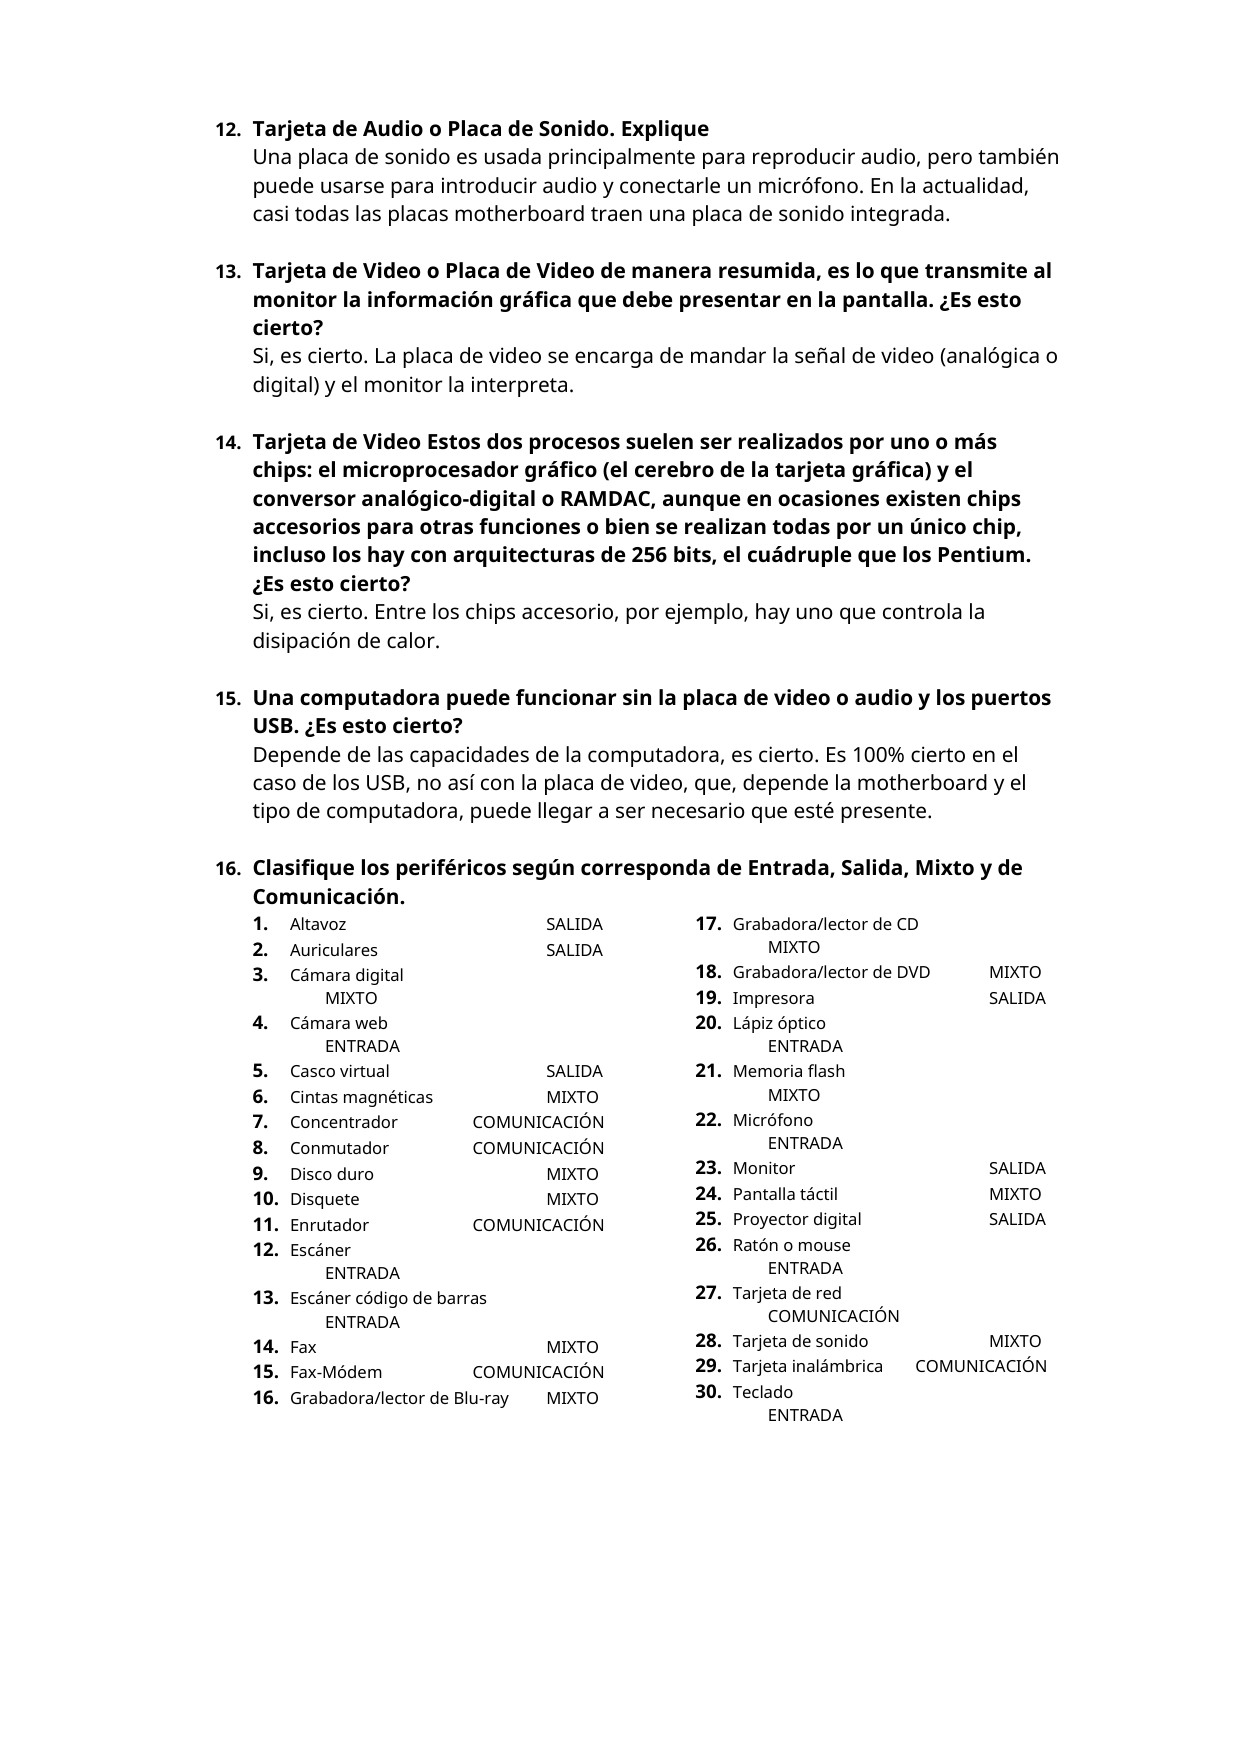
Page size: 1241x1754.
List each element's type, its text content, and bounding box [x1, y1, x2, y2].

list Tarjeta de Video Estos dos procesos suelen ser realizados por uno o más chips: el microprocesador gráfico (el cerebro de la tarjeta gráfica) y el conversor analógico-digital o RAMDAC, aunque en ocasiones existen chips accesorios para otras funciones o bien se realizan todas por un único chip, incluso los hay con arquitecturas de 256 bits, el cuádruple que los Pentium. ¿Es esto cierto? Si, es cierto. Entre los chips accesorio, por ejemplo, hay uno que controla la disipación de calor. [215, 427, 1063, 683]
list Clasifique los periféricos según corresponda de Entrada, Salida, Mixto y de Comunicación. [215, 853, 1063, 910]
list Tarjeta de Audio o Placa de Sonido. Explique Una placa de sonido es usada principalmente para reproducir audio, pero también puede usarse para introducir audio y conectarle un micrófono. En la actualidad, casi todas las placas motherboard traen una placa de sonido integrada. [215, 114, 1063, 256]
list Casco virtual SALIDA [252, 1058, 620, 1083]
list Una computadora puede funcionar sin la placa de video o audio y los puertos USB. ¿Es esto cierto? Depende de las capacidades de la computadora, es cierto. Es 100% cierto en el caso de los USB, no así con la placa de video, que, depende la motherboard y el tipo de computadora, puede llegar a ser necesario que esté presente. [215, 683, 1063, 853]
list Cintas magnéticas MIXTO [252, 1083, 620, 1109]
list Tarjeta de Video o Placa de Video de manera resumida, es lo que transmite al monitor la información gráfica que debe presentar en la pantalla. ¿Es esto cierto? Si, es cierto. La placa de video se encarga de mandar la señal de video (analógica o digital) y el monitor la interpreta. [215, 256, 1063, 427]
list Cámara digital MIXTO [252, 961, 620, 1009]
list Disquete MIXTO [252, 1185, 620, 1211]
list Escáner código de barras ENTRADA [252, 1285, 620, 1333]
list Concentrador COMUNICACIÓN [252, 1109, 620, 1134]
list Memoria flash MIXTO [695, 1058, 1063, 1106]
list Monitor SALIDA [695, 1154, 1063, 1180]
list Auriculares SALIDA [252, 936, 620, 961]
list Ratón o mouse ENTRADA [695, 1231, 1063, 1279]
list Escáner ENTRADA [252, 1236, 620, 1285]
list Cámara web ENTRADA [252, 1009, 620, 1058]
list Fax MIXTO [252, 1333, 620, 1358]
list Tarjeta de red COMUNICACIÓN [695, 1279, 1063, 1327]
list Impresora SALIDA [695, 984, 1063, 1009]
list Grabadora/lector de CD MIXTO [695, 910, 1063, 958]
list Tarjeta inalámbrica COMUNICACIÓN [695, 1353, 1063, 1378]
list Proyector digital SALIDA [695, 1205, 1063, 1231]
list Grabadora/lector de Blu-ray MIXTO [252, 1384, 620, 1409]
list Disco duro MIXTO [252, 1160, 620, 1185]
list Conmutador COMUNICACIÓN [252, 1134, 620, 1160]
list Altavoz SALIDA [252, 910, 620, 936]
list Grabadora/lector de DVD MIXTO [695, 958, 1063, 984]
list Tarjeta de sonido MIXTO [695, 1327, 1063, 1353]
list Enrutador COMUNICACIÓN [252, 1211, 620, 1236]
list Teclado ENTRADA [695, 1378, 1063, 1427]
list Lápiz óptico ENTRADA [695, 1009, 1063, 1058]
list Pantalla táctil MIXTO [695, 1180, 1063, 1205]
list Micrófono ENTRADA [695, 1106, 1063, 1154]
list Fax-Módem COMUNICACIÓN [252, 1358, 620, 1384]
